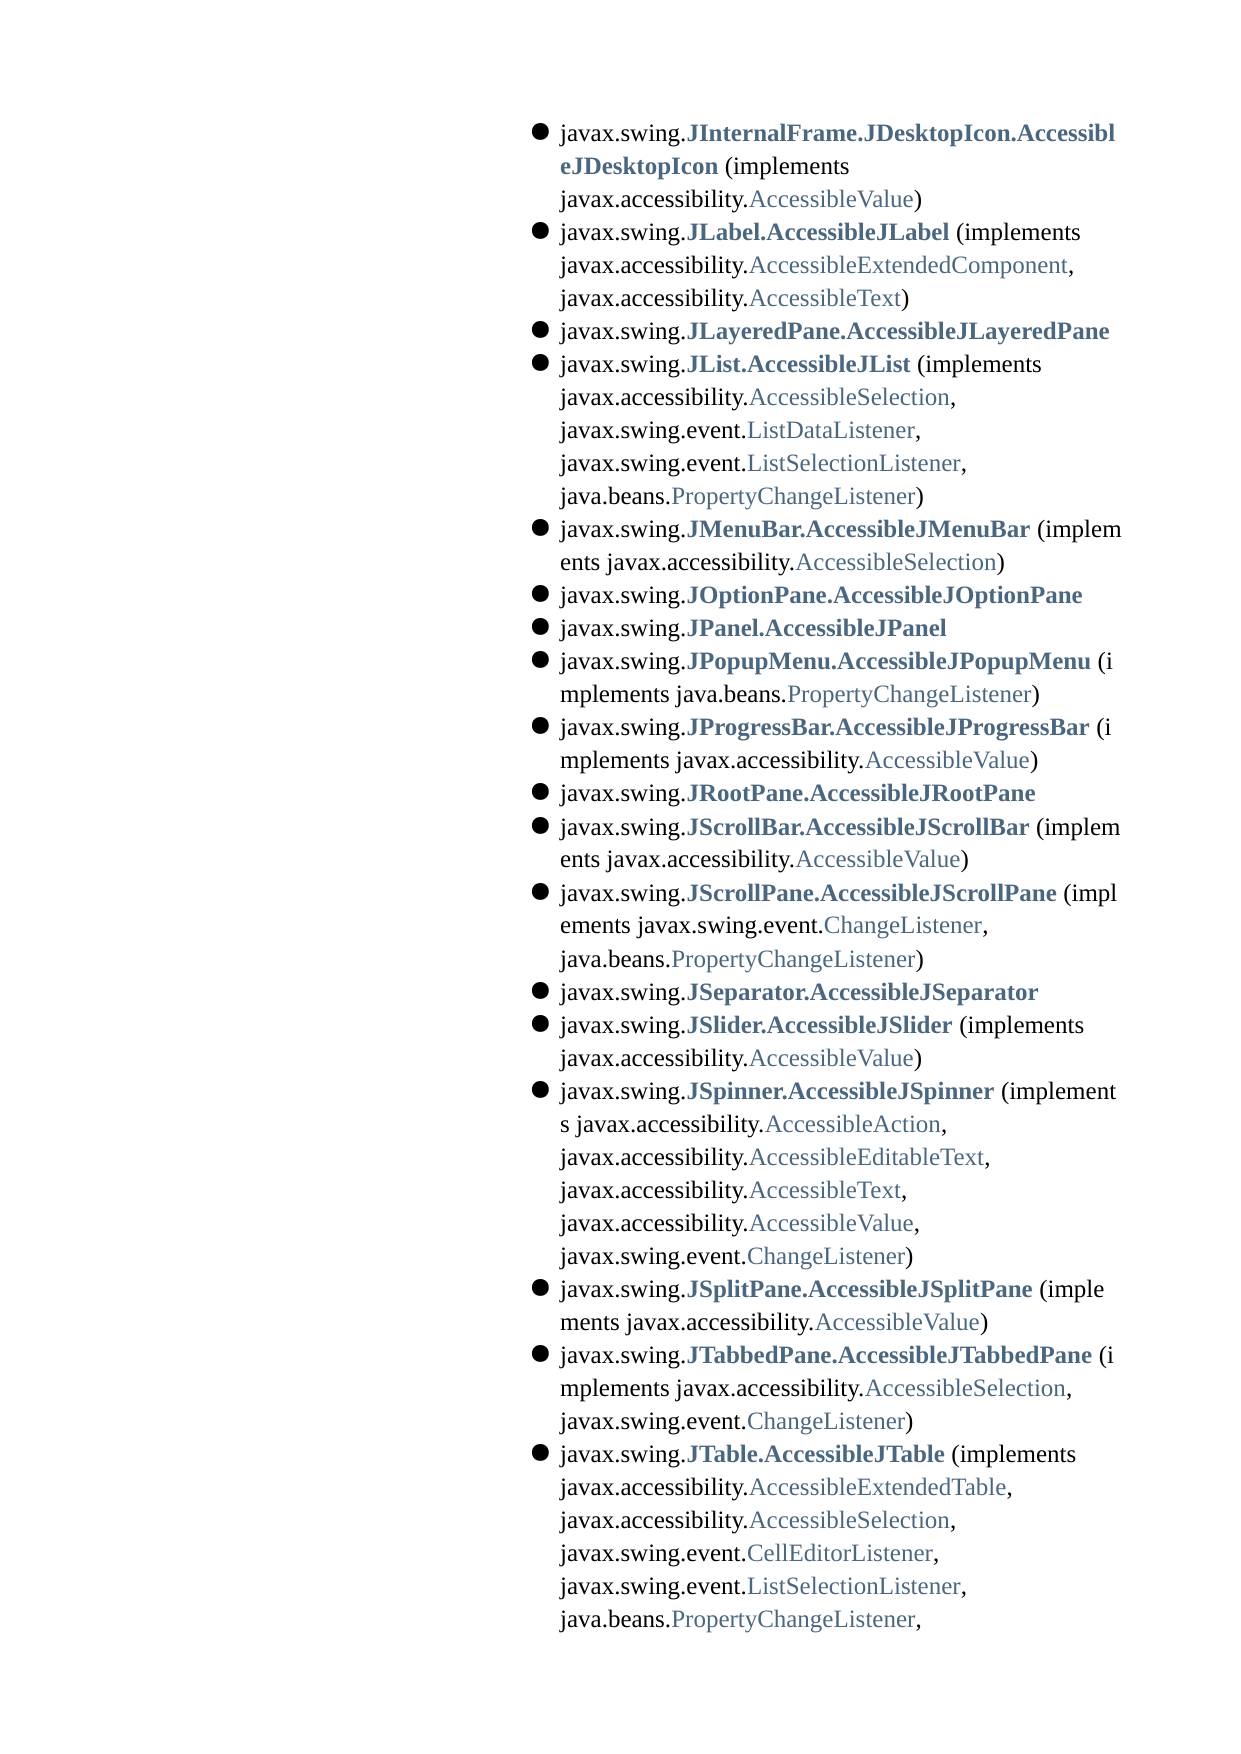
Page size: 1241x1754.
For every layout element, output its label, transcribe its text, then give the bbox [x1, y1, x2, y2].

list javax.swing.JScrollPane.AccessibleJScrollPane (implements javax.swing.event.ChangeListener, java.beans.PropertyChangeListener) [531, 878, 1122, 972]
list javax.swing.JPopupMenu.AccessibleJPopupMenu (implements java.beans.PropertyChangeListener) [531, 646, 1122, 708]
list javax.swing.JSlider.AccessibleJSlider (implements javax.accessibility.AccessibleValue) [531, 1010, 1122, 1071]
list javax.swing.JMenuBar.AccessibleJMenuBar (implements javax.accessibility.AccessibleSelection) [531, 514, 1122, 576]
list javax.swing.JTable.AccessibleJTable (implements javax.accessibility.AccessibleExtendedTable, javax.accessibility.AccessibleSelection, javax.swing.event.CellEditorListener, javax.swing.event.ListSelectionListener, java.beans.PropertyChangeListener, [531, 1439, 1122, 1633]
list javax.swing.JProgressBar.AccessibleJProgressBar (implements javax.accessibility.AccessibleValue) [531, 712, 1122, 774]
list javax.swing.JSpinner.AccessibleJSpinner (implements javax.accessibility.AccessibleAction, javax.accessibility.AccessibleEditableText, javax.accessibility.AccessibleText, javax.accessibility.AccessibleValue, javax.swing.event.ChangeListener) [531, 1076, 1122, 1269]
list javax.swing.JTabbedPane.AccessibleJTabbedPane (implements javax.accessibility.AccessibleSelection, javax.swing.event.ChangeListener) [531, 1340, 1122, 1435]
list javax.swing.JInternalFrame.JDesktopIcon.AccessibleJDesktopIcon (implements javax.accessibility.AccessibleValue) [531, 118, 1122, 213]
list javax.swing.JLayeredPane.AccessibleJLayeredPane [531, 316, 1122, 345]
list javax.swing.JRootPane.AccessibleJRootPane [531, 778, 1122, 807]
list javax.swing.JSplitPane.AccessibleJSplitPane (implements javax.accessibility.AccessibleValue) [531, 1274, 1122, 1336]
list javax.swing.JSeparator.AccessibleJSeparator [531, 977, 1122, 1005]
list javax.swing.JLabel.AccessibleJLabel (implements javax.accessibility.AccessibleExtendedComponent, javax.accessibility.AccessibleText) [531, 217, 1122, 312]
list javax.swing.JOptionPane.AccessibleJOptionPane [531, 580, 1122, 609]
list javax.swing.JScrollBar.AccessibleJScrollBar (implements javax.accessibility.AccessibleValue) [531, 812, 1122, 873]
list javax.swing.JList.AccessibleJList (implements javax.accessibility.AccessibleSelection, javax.swing.event.ListDataListener, javax.swing.event.ListSelectionListener, java.beans.PropertyChangeListener) [531, 349, 1122, 510]
list javax.swing.JPanel.AccessibleJPanel [531, 613, 1122, 642]
